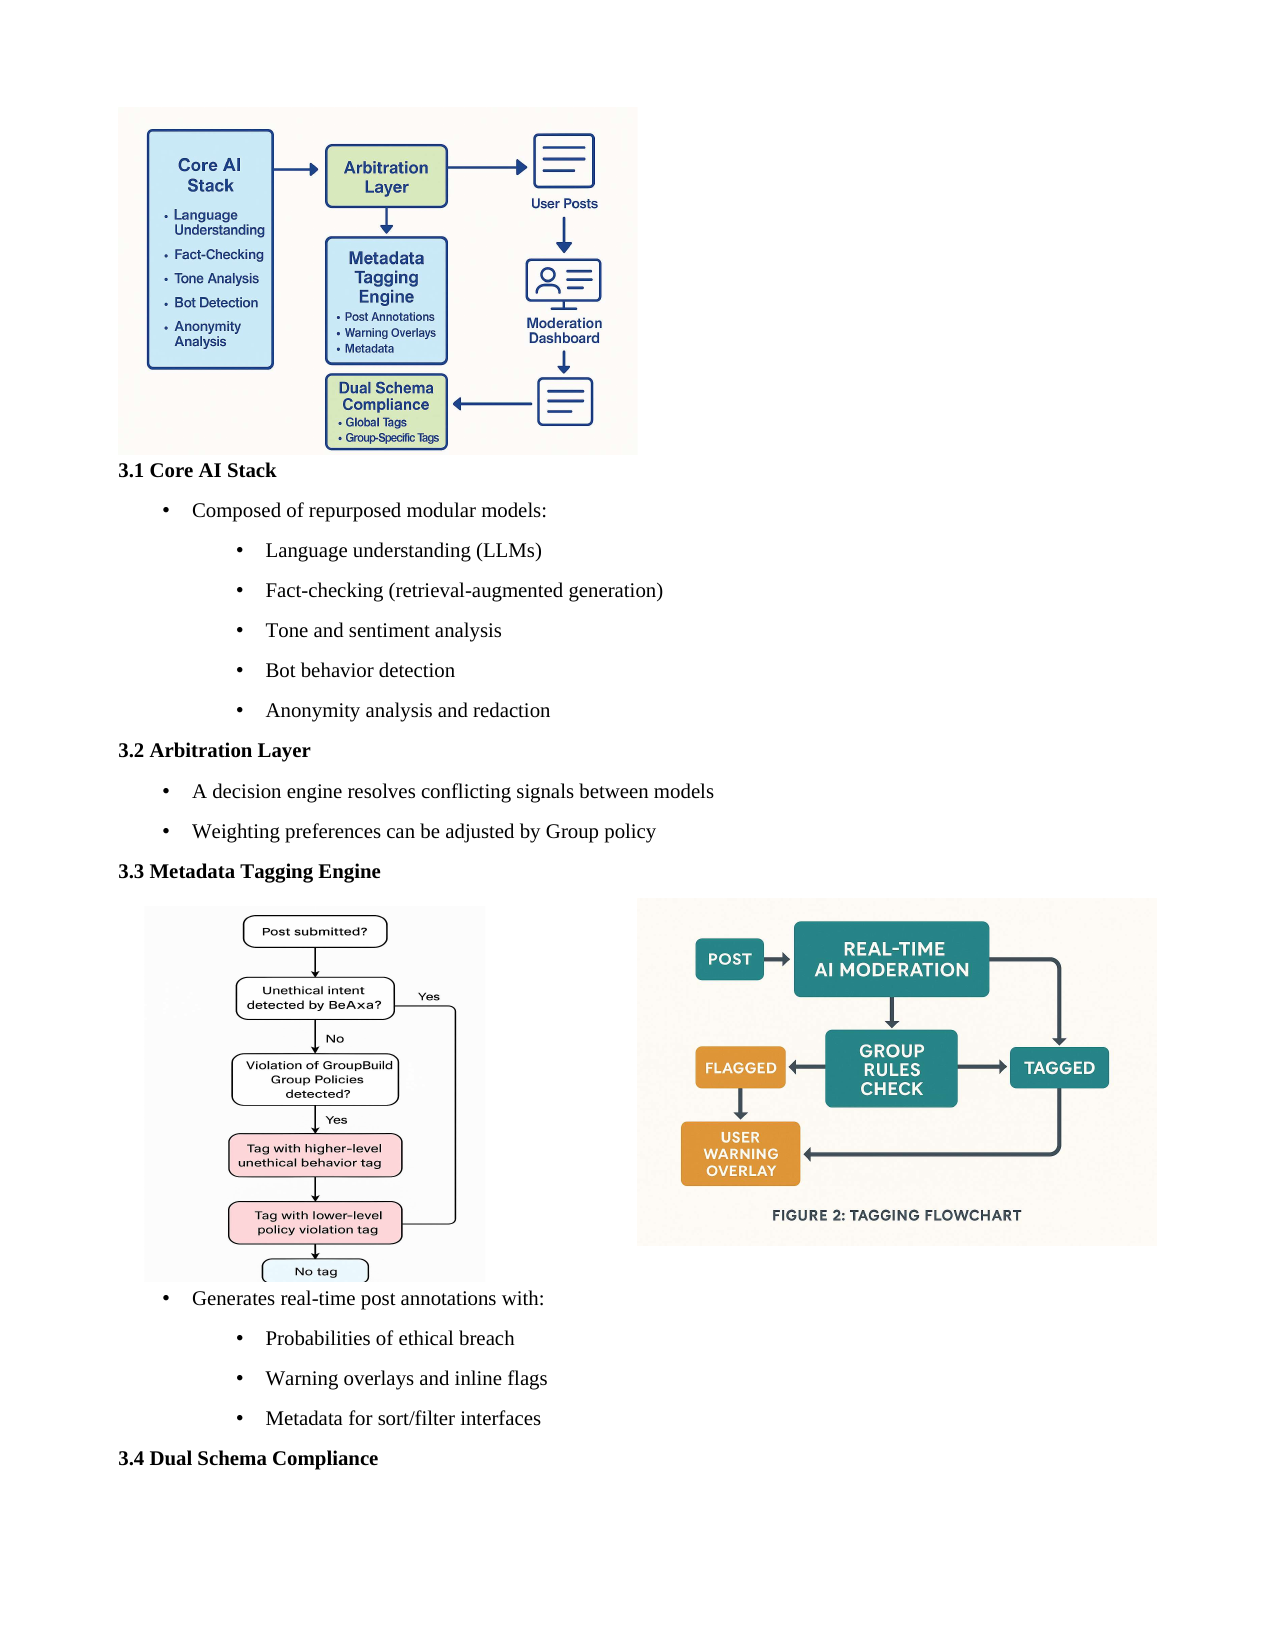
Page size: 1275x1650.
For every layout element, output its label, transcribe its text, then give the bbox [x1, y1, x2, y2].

picture [637, 898, 1157, 1246]
list Weighting preferences can be adjusted by Group policy [162, 819, 1157, 843]
text 3.4 Dual Schema Compliance [118, 1446, 1157, 1470]
text 3.3 Metadata Tagging Engine [118, 859, 1157, 883]
list Tone and sentiment analysis [236, 618, 1157, 642]
list Warning overlays and inline flags [236, 1366, 1157, 1390]
text 3.2 Arbitration Layer [118, 738, 1157, 762]
list Generates real-time post annotations with: [162, 899, 1157, 1309]
list Bot behavior detection [236, 658, 1157, 682]
list Anonymity analysis and redaction [236, 698, 1157, 722]
picture [144, 906, 486, 1282]
list Composed of repurposed modular models: [162, 498, 1157, 522]
list Metadata for sort/filter interfaces [236, 1406, 1157, 1430]
list Fact-checking (retrieval-augmented generation) [236, 578, 1157, 602]
picture [118, 107, 638, 455]
list Probabilities of ethical breach [236, 1326, 1157, 1349]
text 3.1 Core AI Stack [118, 118, 1157, 482]
list A decision engine resolves conflicting signals between models [162, 778, 1157, 803]
list Language understanding (LLMs) [236, 538, 1157, 562]
